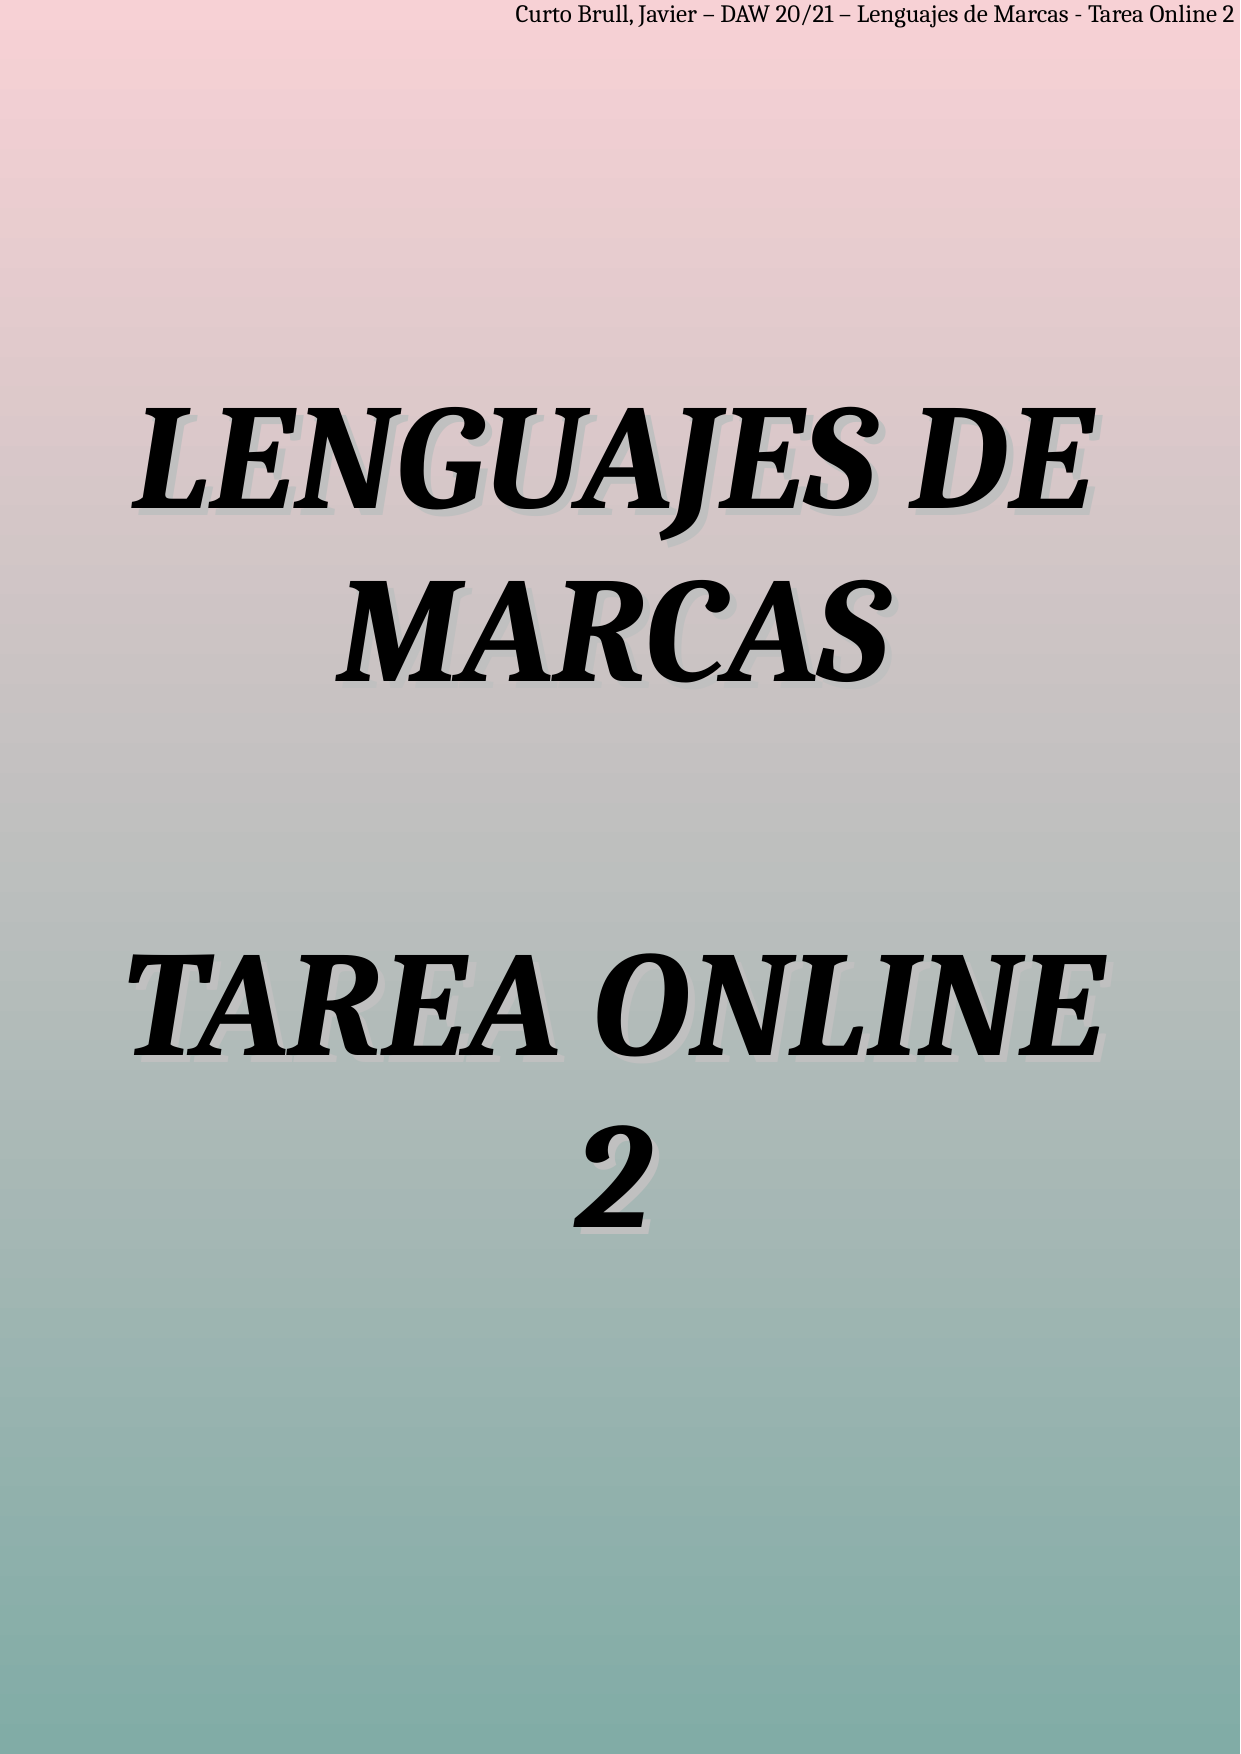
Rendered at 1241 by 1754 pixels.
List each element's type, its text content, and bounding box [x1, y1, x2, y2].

text Curto Brull, Javier – DAW 20/21 – Lenguajes de Marcas - Tarea Online 2 [0, 0, 1240, 29]
text TAREA ONLINE [0, 920, 1240, 1092]
text 2 [0, 1092, 1240, 1265]
text LENGUAJES DE MARCAS [0, 374, 1240, 719]
